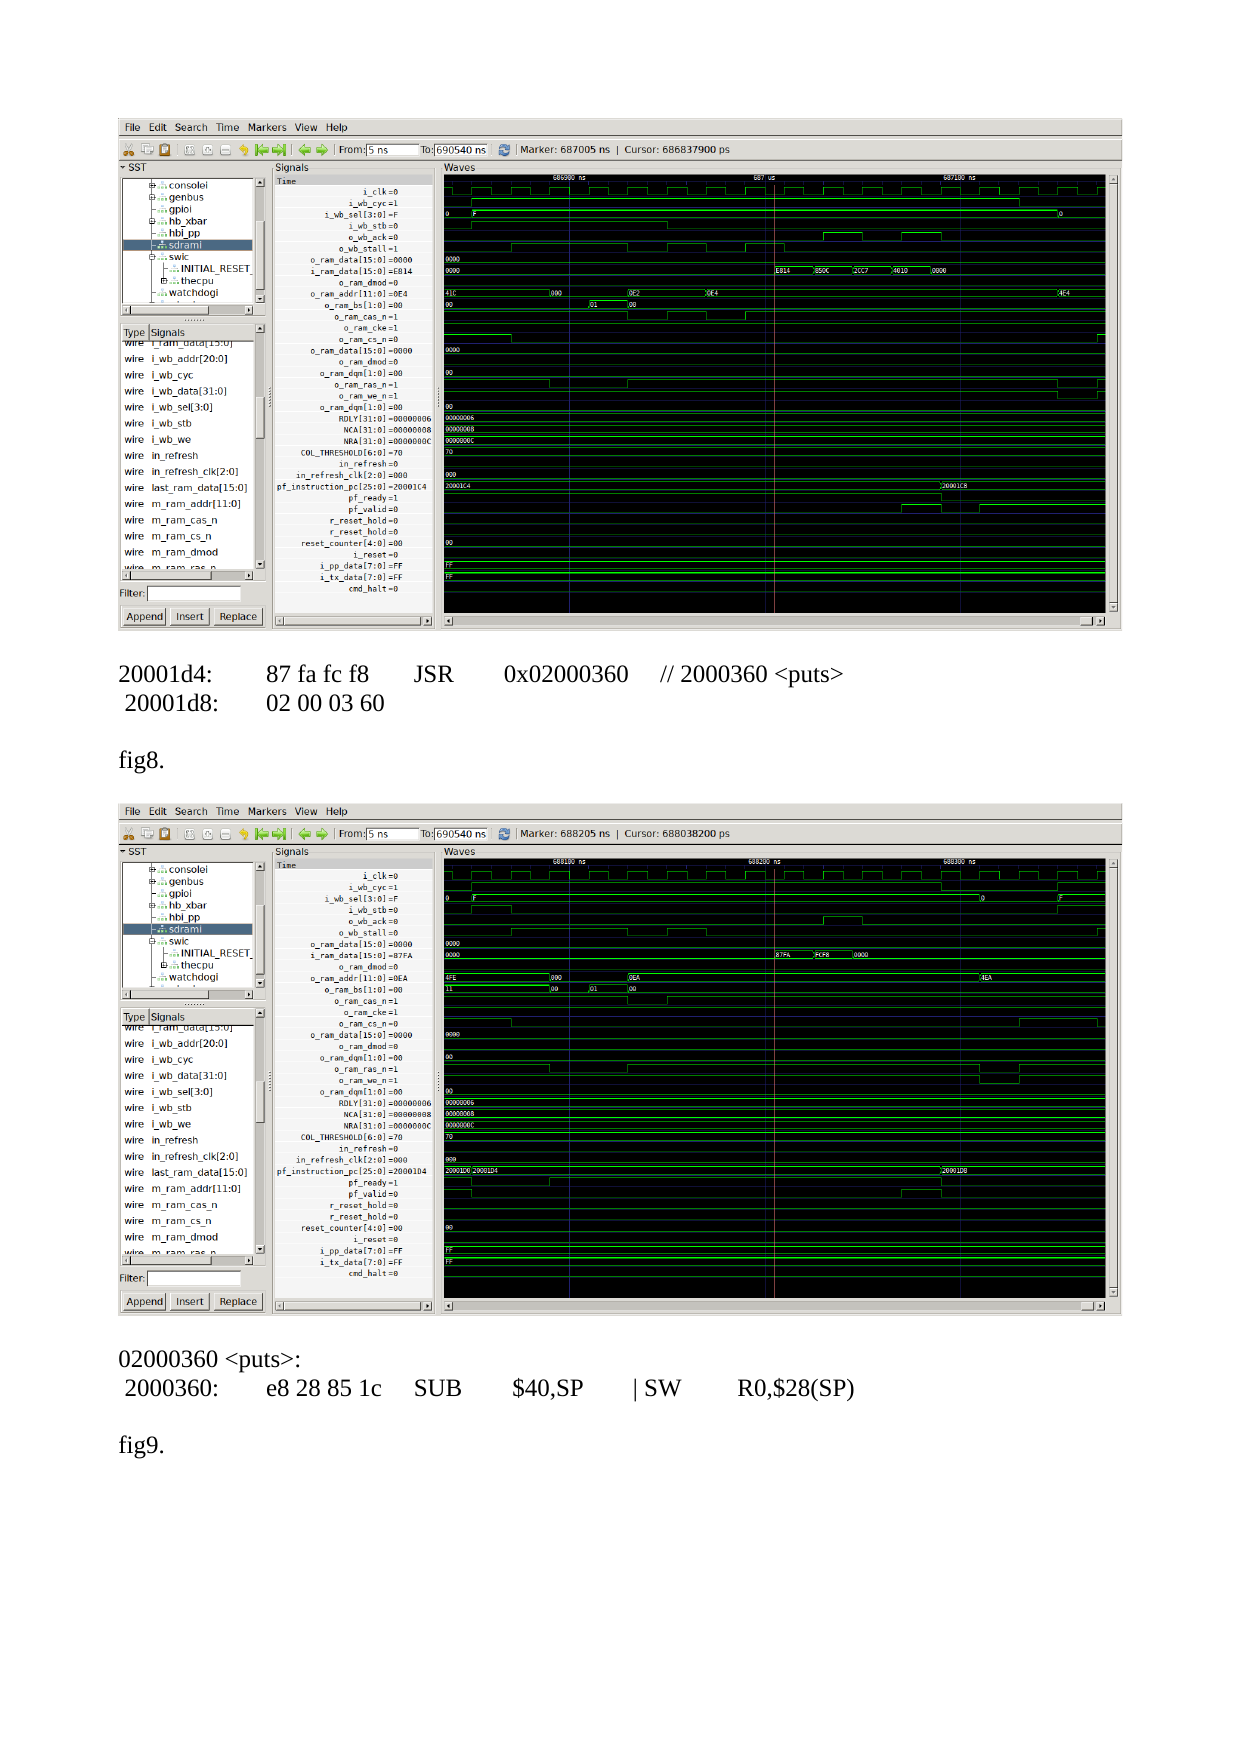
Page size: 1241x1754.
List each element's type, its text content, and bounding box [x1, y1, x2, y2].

picture [118, 118, 1123, 631]
text 2000360: e8 28 85 1c SUB $40,SP | SW R0,$28(SP) [118, 1373, 1122, 1402]
picture [118, 803, 1123, 1316]
text 20001d4: 87 fa fc f8 JSR 0x02000360 // 2000360 <puts> [118, 659, 1122, 688]
text fig8. [118, 746, 1122, 774]
text 02000360 <puts>: [118, 1344, 1122, 1373]
text 20001d8: 02 00 03 60 [118, 688, 1122, 717]
text fig9. [118, 1430, 1122, 1459]
